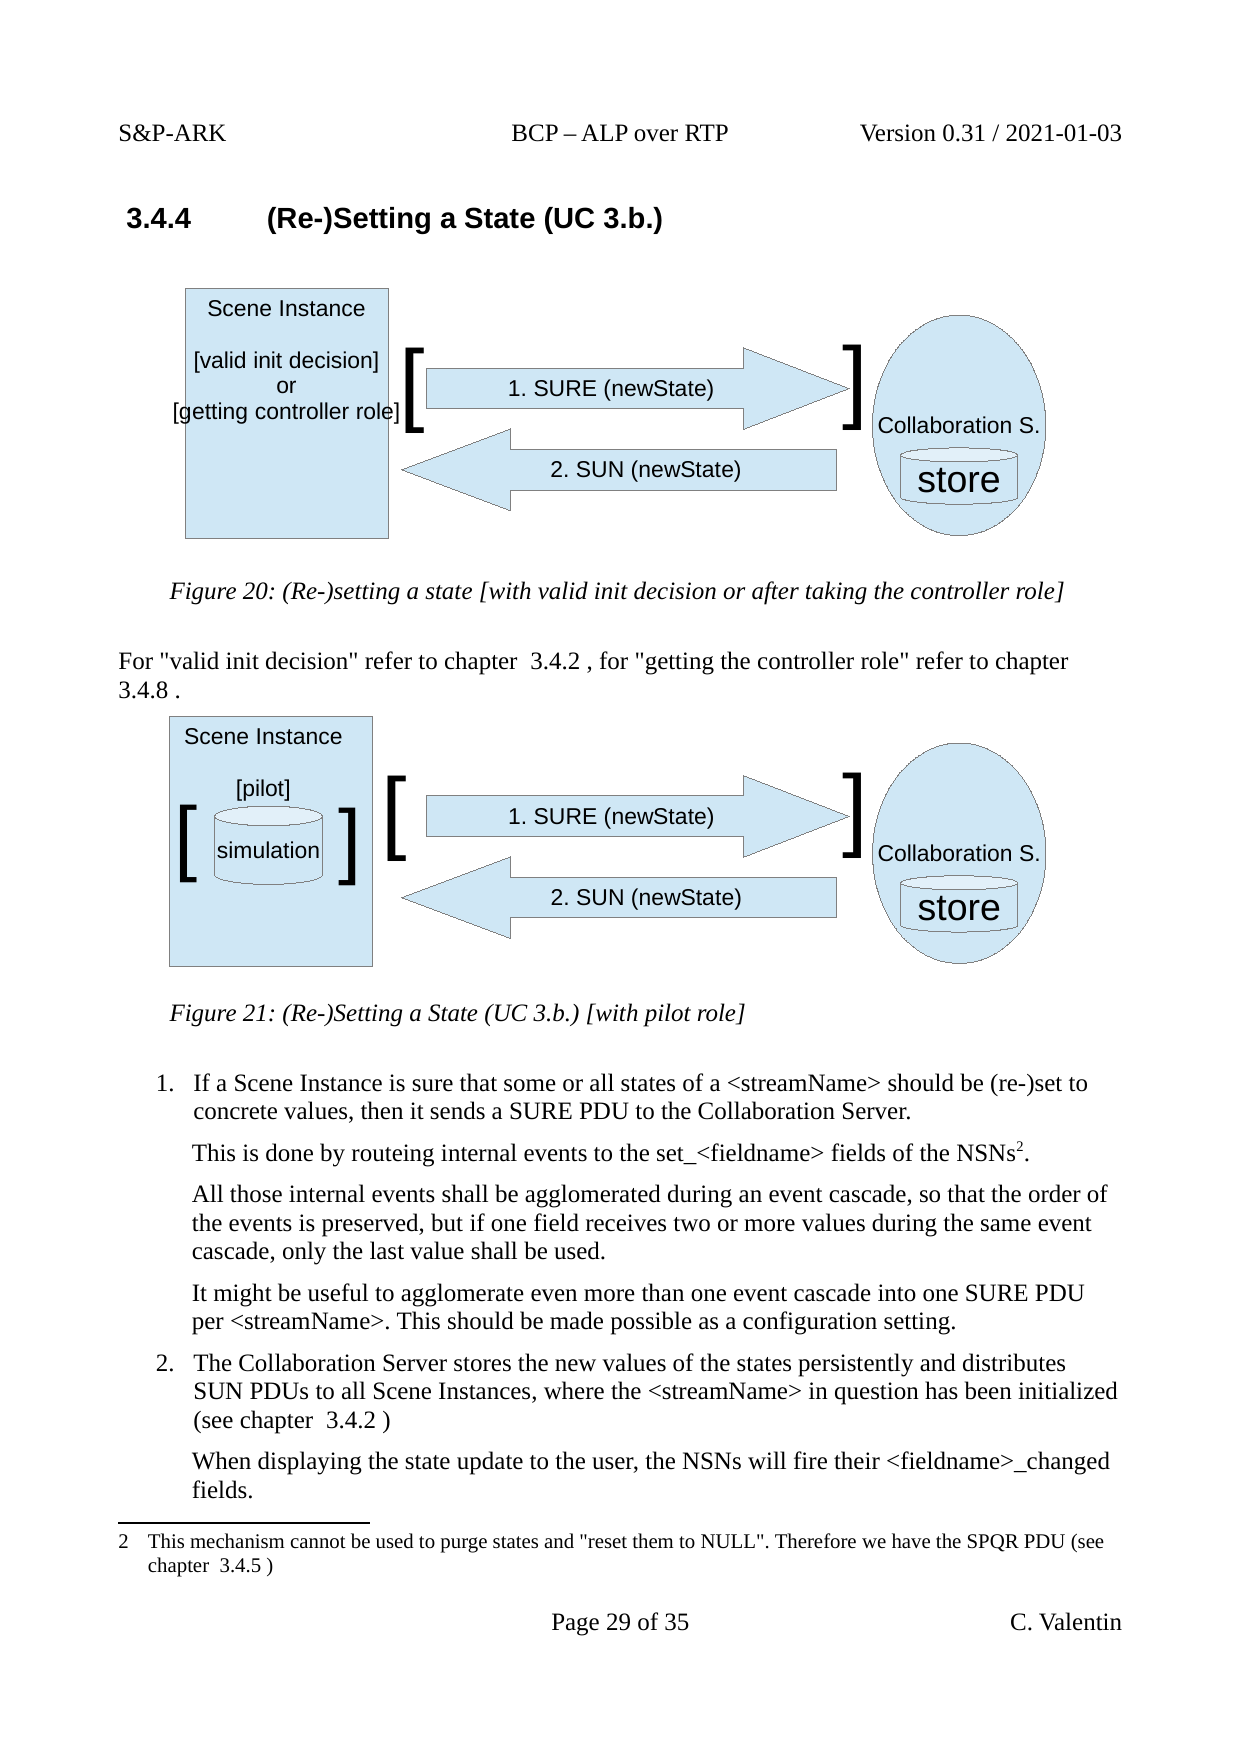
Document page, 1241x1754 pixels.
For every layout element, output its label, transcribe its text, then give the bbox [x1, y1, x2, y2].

text This is done by routeing internal events to the set_<fieldname> fields of the NSNs. [192, 1138, 1122, 1166]
subtitle (Re-)Setting a State (UC 3.b.) [118, 201, 1122, 235]
text It might be useful to agglomerate even more than one event cascade into one SURE PDU per <streamName>. This should be made possible as a configuration setting. [192, 1278, 1122, 1335]
text For "valid init decision" refer to chapter 3.4.2 , for "getting the controller role" refer to chapter 3.4.8 . [118, 646, 1122, 703]
text When displaying the state update to the user, the NSNs will fire their <fieldname>_changed fields. [192, 1446, 1122, 1504]
list The Collaboration Server stores the new values of the states persistently and distributes SUN PDUs to all Scene Instances, where the <streamName> in question has been initialized (see chapter 3.4.2 ) [156, 1348, 1122, 1434]
list If a Scene Instance is sure that some or all states of a <streamName> should be (re-)set to concrete values, then it sends a SURE PDU to the Collaboration Server. [156, 1068, 1122, 1125]
text Figure 20: (Re-)setting a state [with valid init decision or after taking the controller role] [169, 301, 1072, 605]
text This mechanism cannot be used to purge states and "reset them to NULL". Therefore we have the SPQR PDU (see chapter 3.4.5 ) [118, 1529, 1122, 1577]
text Figure 21: (Re-)Setting a State (UC 3.b.) [with pilot role] [169, 729, 1071, 1026]
text All those internal events shall be agglomerated during an event cascade, so that the order of the events is preserved, but if one field receives two or more values during the same event cascade, only the last value shall be used. [192, 1179, 1122, 1265]
